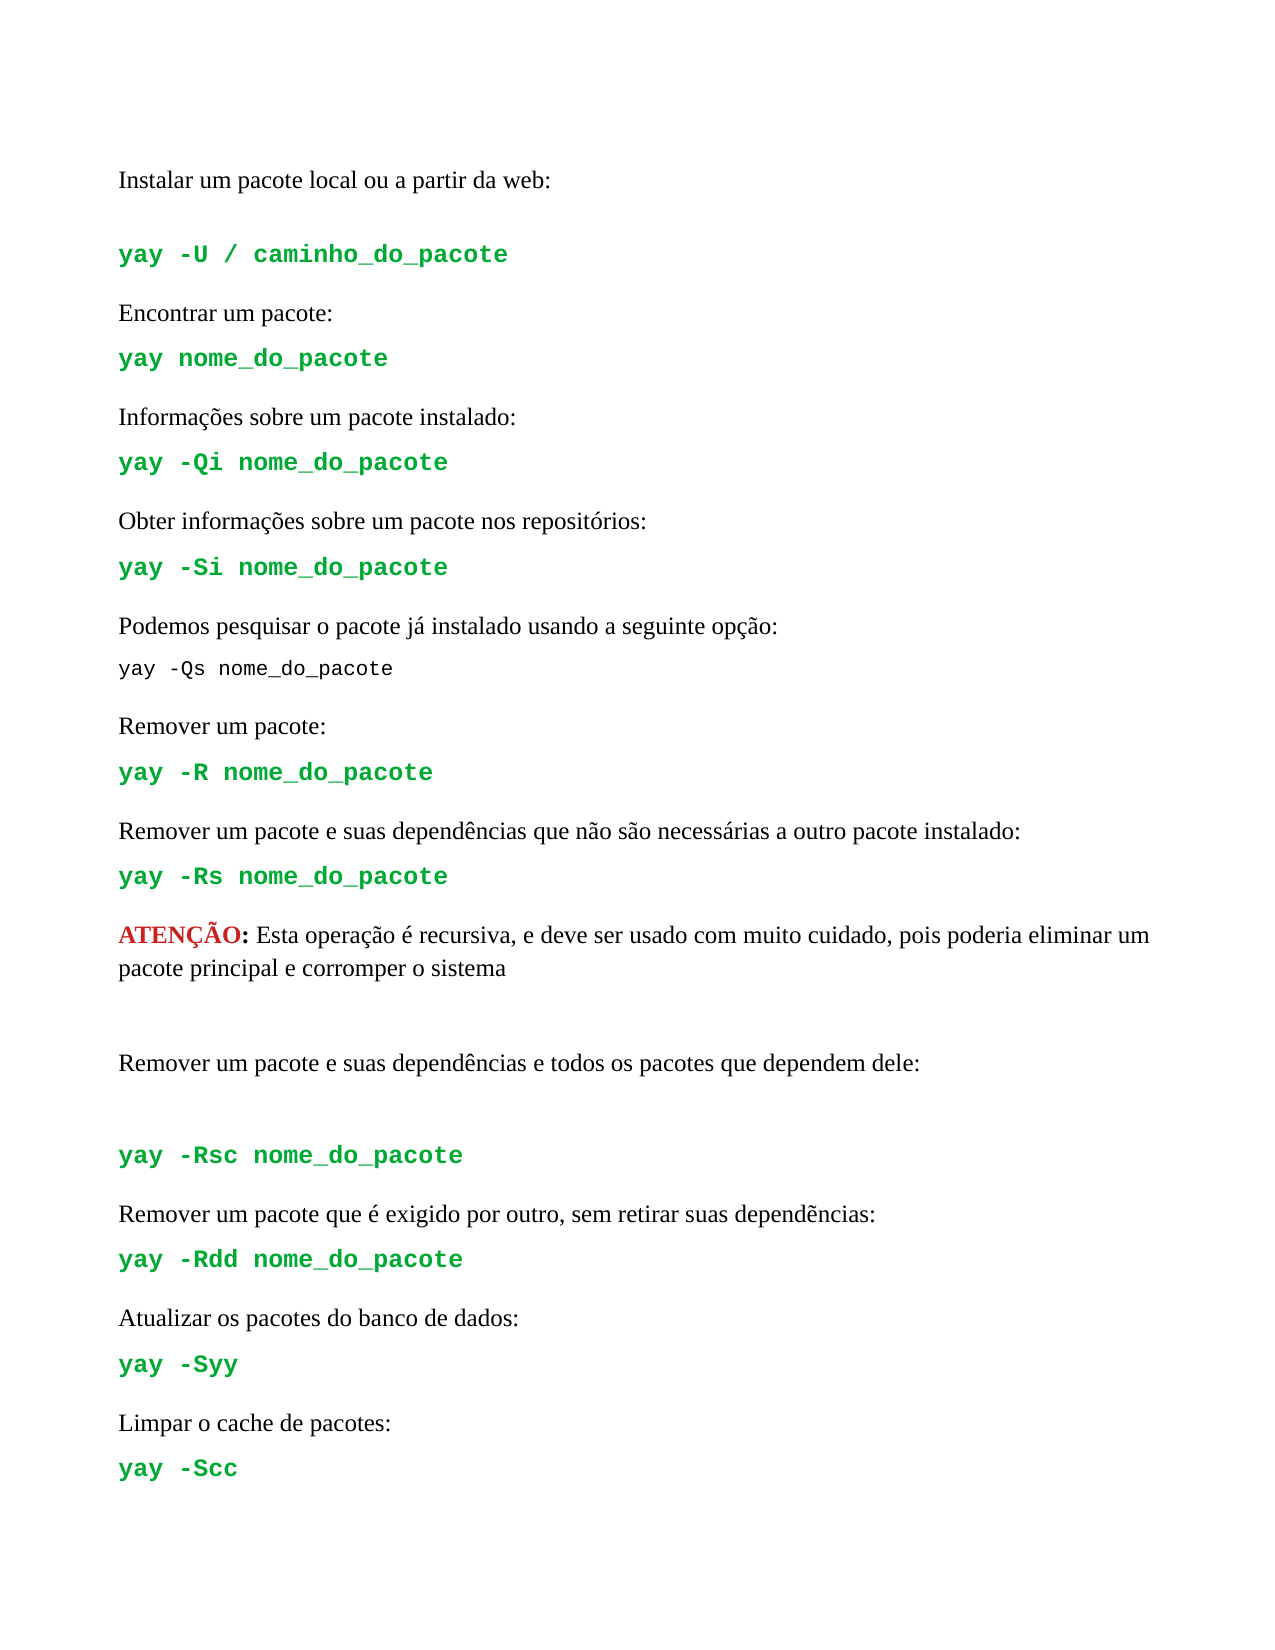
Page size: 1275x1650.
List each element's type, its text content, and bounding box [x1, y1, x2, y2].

text yay -Syy [118, 1351, 1157, 1379]
text Remover um pacote: [118, 711, 1157, 740]
text yay -Rsc nome_do_pacote [118, 1143, 1157, 1171]
text Remover um pacote e suas dependências que não são necessárias a outro pacote instalado: [118, 816, 1157, 844]
text Informações sobre um pacote instalado: [118, 402, 1157, 431]
text yay -R nome_do_pacote [118, 759, 1157, 787]
text ATENÇÃO: Esta operação é recursiva, e deve ser usado com muito cuidado, pois poderia eliminar um pacote principal e corromper o sistema [118, 920, 1157, 982]
text yay -Qi nome_do_pacote [118, 450, 1157, 478]
text Limpar o cache de pacotes: [118, 1408, 1157, 1437]
text yay -Rdd nome_do_pacote [118, 1247, 1157, 1275]
text Podemos pesquisar o pacote já instalado usando a seguinte opção: [118, 611, 1157, 639]
text yay -Rs nome_do_pacote [118, 863, 1157, 892]
text Atualizar os pacotes do banco de dados: [118, 1303, 1157, 1332]
text yay -Qs nome_do_pacote [118, 658, 1157, 682]
text yay -U / caminho_do_pacote [118, 241, 1157, 269]
text Obter informações sobre um pacote nos repositórios: [118, 506, 1157, 535]
text Remover um pacote que é exigido por outro, sem retirar suas dependẽncias: [118, 1199, 1157, 1228]
text Encontrar um pacote: [118, 298, 1157, 327]
text yay -Si nome_do_pacote [118, 554, 1157, 582]
text yay -Scc [118, 1455, 1157, 1484]
text Remover um pacote e suas dependências e todos os pacotes que dependem dele: [118, 1048, 1157, 1077]
text yay nome_do_pacote [118, 346, 1157, 374]
text Instalar um pacote local ou a partir da web: [118, 165, 1157, 194]
